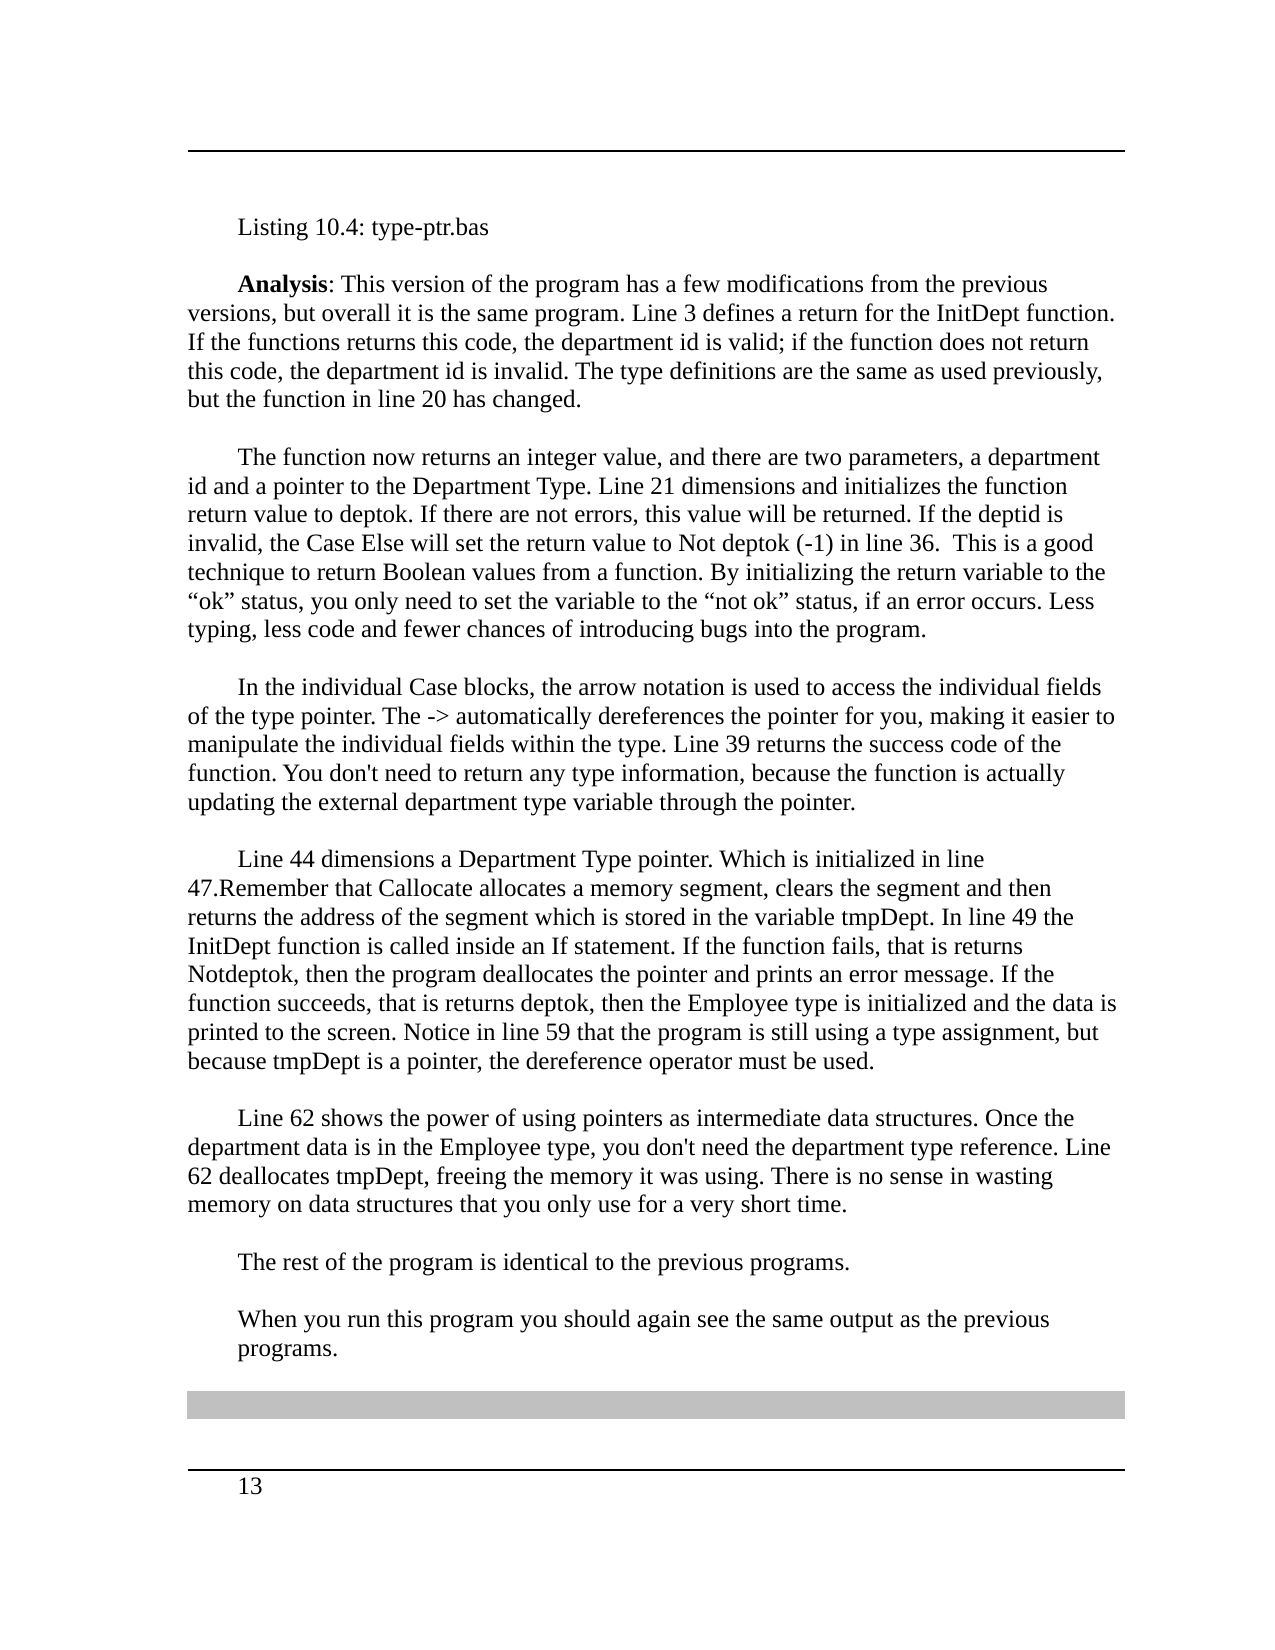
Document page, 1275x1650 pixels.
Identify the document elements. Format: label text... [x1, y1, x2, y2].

text The function now returns an integer value, and there are two parameters, a department id and a pointer to the Department Type. Line 21 dimensions and initializes the function return value to deptok. If there are not errors, this value will be returned. If the deptid is invalid, the Case Else will set the return value to Not deptok (-1) in line 36. This is a good technique to return Boolean values from a function. By initializing the return variable to the “ok” status, you only need to set the variable to the “not ok” status, if an error occurs. Less typing, less code and fewer chances of introducing bugs into the program. [187, 442, 1125, 643]
text In the individual Case blocks, the arrow notation is used to access the individual fields of the type pointer. The -> automatically dereferences the pointer for you, making it easier to manipulate the individual fields within the type. Line 39 returns the success code of the function. You don't need to return any type information, because the function is actually updating the external department type variable through the pointer. [187, 672, 1125, 816]
text When you run this program you should again see the same output as the previous [187, 1304, 1125, 1333]
text Line 62 shows the power of using pointers as intermediate data structures. Once the department data is in the Employee type, you don't need the department type reference. Line 62 deallocates tmpDept, freeing the memory it was using. There is no sense in wasting memory on data structures that you only use for a very short time. [187, 1103, 1125, 1218]
text Analysis: This version of the program has a few modifications from the previous versions, but overall it is the same program. Line 3 defines a return for the InitDept function. If the functions returns this code, the department id is valid; if the function does not return this code, the department id is invalid. The type definitions are the same as used previously, but the function in line 20 has changed. [187, 269, 1125, 413]
text Line 44 dimensions a Department Type pointer. Which is initialized in line 47.Remember that Callocate allocates a memory segment, clears the segment and then returns the address of the segment which is stored in the variable tmpDept. In line 49 the InitDept function is called inside an If statement. If the function fails, that is returns Notdeptok, then the program deallocates the pointer and prints an error message. If the function succeeds, that is returns deptok, then the Employee type is initialized and the data is printed to the screen. Notice in line 59 that the program is still using a type assignment, but because tmpDept is a pointer, the dereference operator must be used. [187, 844, 1125, 1074]
text programs. [187, 1333, 1125, 1362]
text Listing 10.4: type-ptr.bas [187, 212, 1125, 241]
text The rest of the program is identical to the previous programs. [187, 1247, 1125, 1276]
